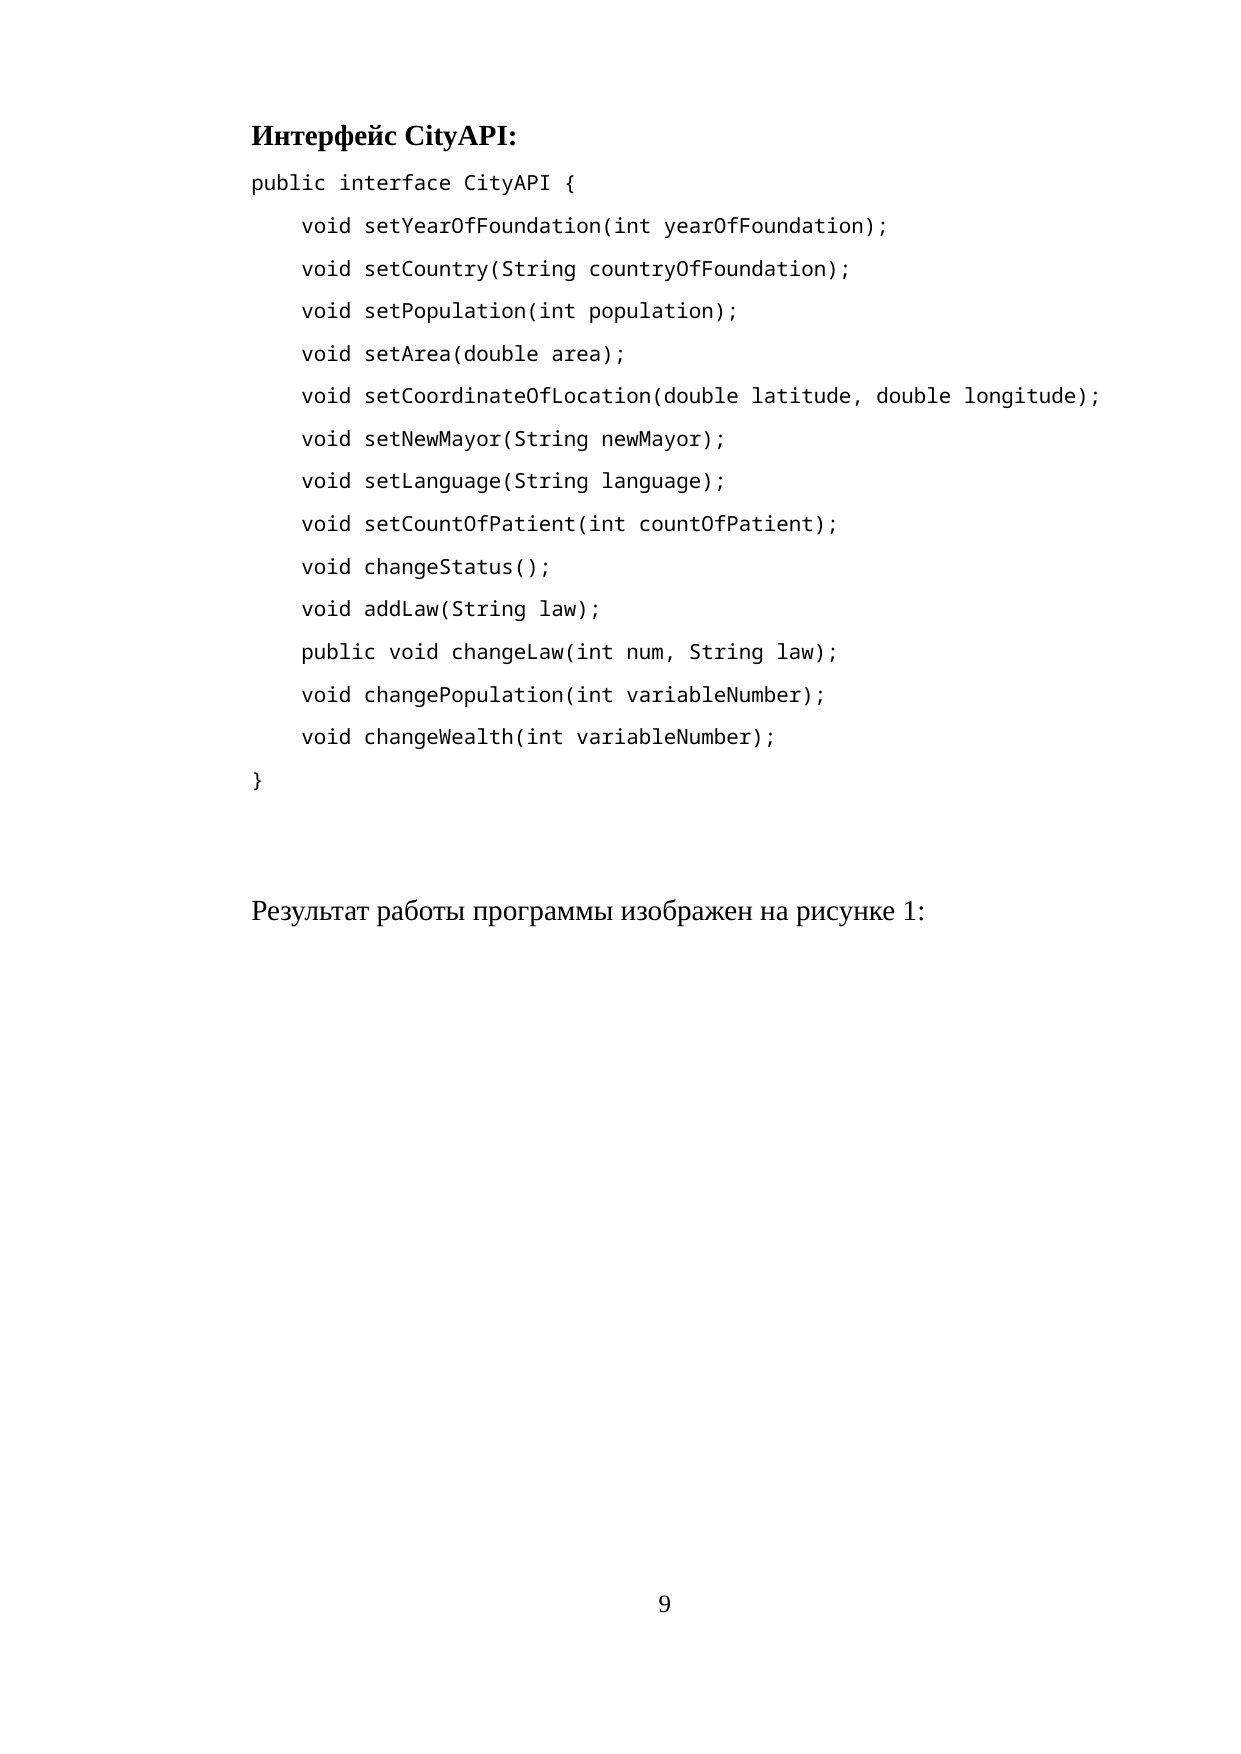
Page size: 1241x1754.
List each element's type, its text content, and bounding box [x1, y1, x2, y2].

text } [177, 765, 1152, 793]
text void setYearOfFoundation(int yearOfFoundation); [177, 211, 1152, 239]
text void setLanguage(String language); [177, 467, 1152, 495]
text void setCoordinateOfLocation(double latitude, double longitude); [177, 381, 1152, 410]
text void changeStatus(); [177, 552, 1152, 580]
subtitle public interface CityAPI { [177, 168, 1152, 197]
text void setPopulation(int population); [177, 296, 1152, 325]
text void changeWealth(int variableNumber); [177, 722, 1152, 751]
text void changePopulation(int variableNumber); [177, 680, 1152, 708]
text void addLaw(String law); [177, 594, 1152, 623]
text Интерфейс CityAPI: [177, 118, 1152, 152]
text Результат работы программы изображен на рисунке 1: [177, 893, 1152, 926]
text void setArea(double area); [177, 339, 1152, 367]
text void setNewMayor(String newMayor); [177, 424, 1152, 452]
text void setCountry(String countryOfFoundation); [177, 254, 1152, 282]
text void setCountOfPatient(int countOfPatient); [177, 509, 1152, 538]
text public void changeLaw(int num, String law); [177, 637, 1152, 666]
